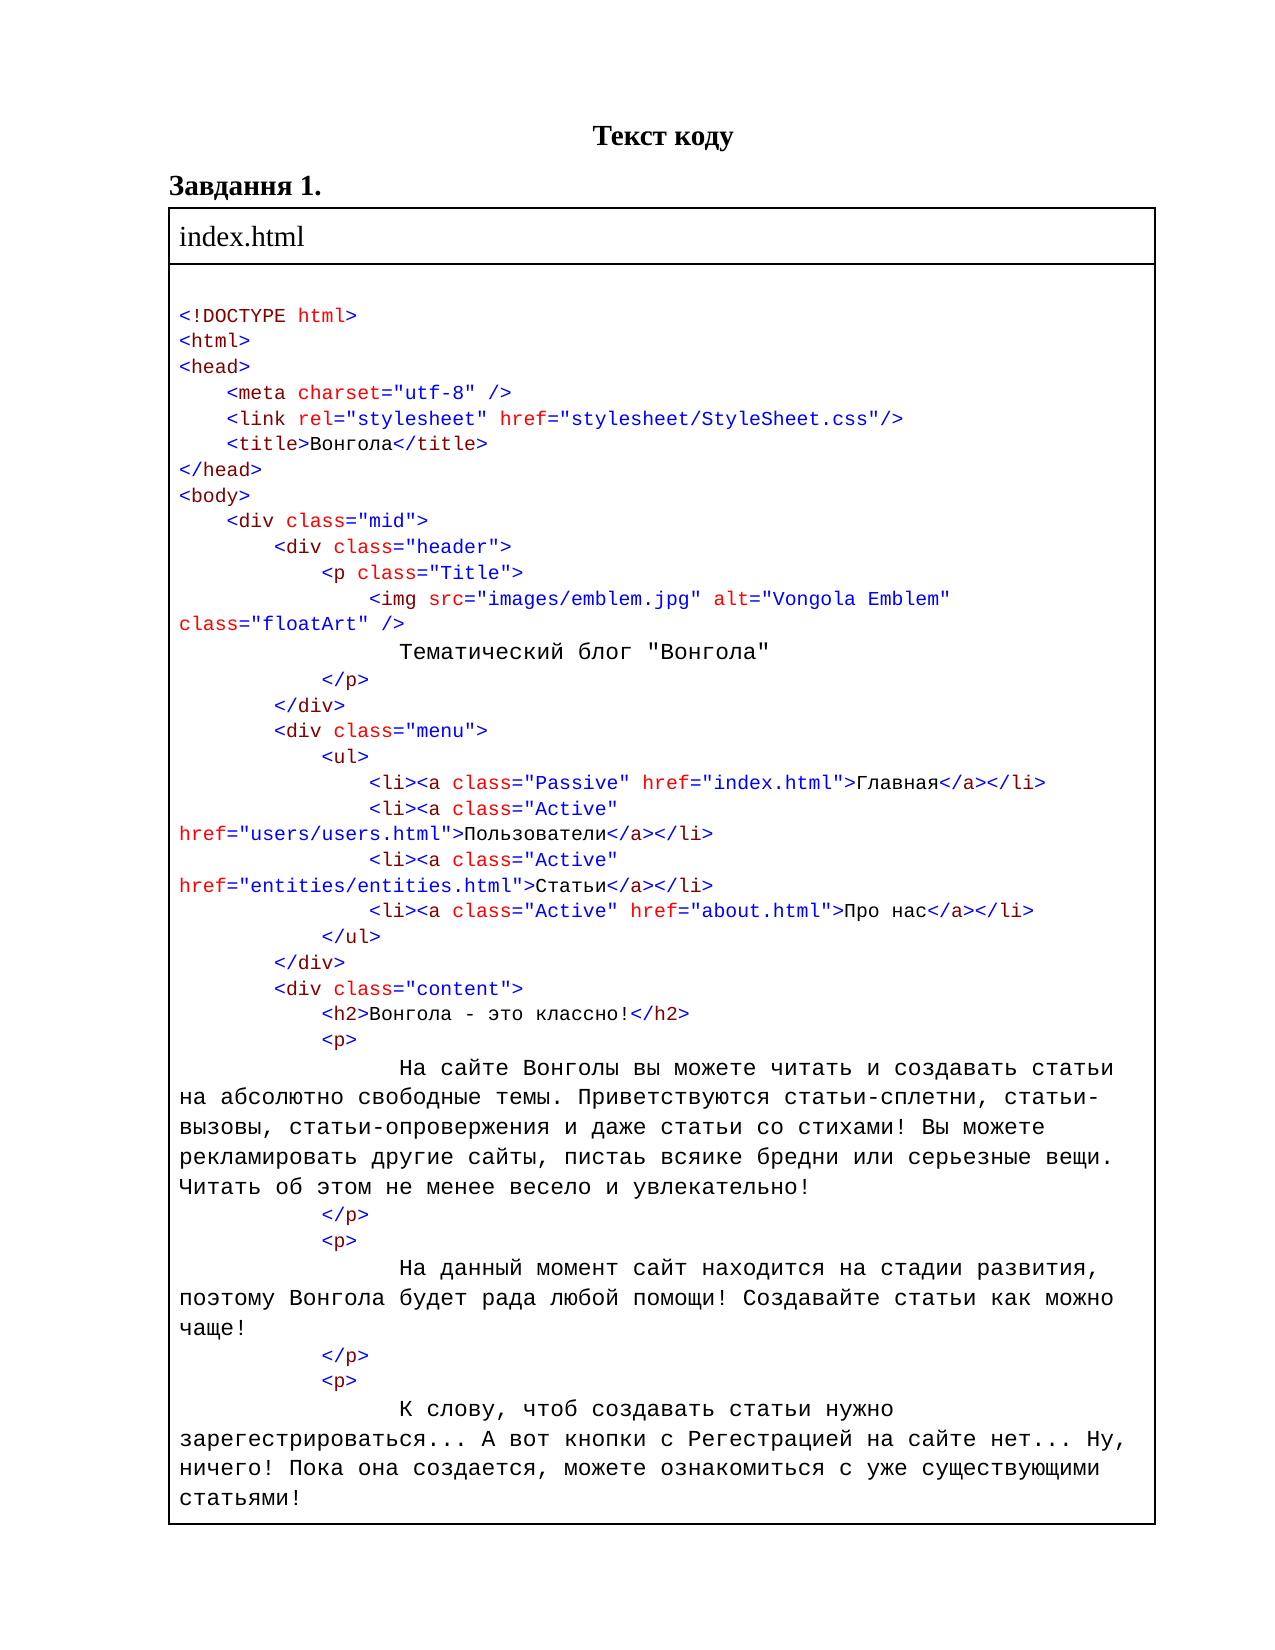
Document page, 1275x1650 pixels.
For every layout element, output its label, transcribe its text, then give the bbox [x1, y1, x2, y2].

text Завдання 1. [169, 168, 1157, 202]
table_cell <!DOCTYPE html> <html> <head> <meta charset="utf-8" /> <link rel="stylesheet" href="stylesheet/StyleSheet.css"/> <title>Вонгола</title> </head> <body> <div class="mid"> <div class="header"> <p class="Title"> <img src="images/emblem.jpg" alt="Vongola Emblem" class="floatArt" /> Тематический блог "Вонгола" </p> </div> <div class="menu"> <ul> <li><a class="Passive" href="index.html">Главная</a></li> <li><a class="Active" href="users/users.html">Пользователи</a></li> <li><a class="Active" href="entities/entities.html">Статьи</a></li> <li><a class="Active" href="about.html">Про нас</a></li> </ul> </div> <div class="content"> <h2>Вонгола - это классно!</h2> <p> На сайте Вонголы вы можете читать и создавать статьи на абсолютно свободные темы. Приветствуются статьи-сплетни, статьи-вызовы, статьи-опровержения и даже статьи со стихами! Вы можете рекламировать другие сайты, пистаь всяике бредни или серьезные вещи. Читать об этом не менее весело и увлекательно! </p> <p> На данный момент сайт находится на стадии развития, поэтому Вонгола будет рада любой помощи! Создавайте статьи как можно чаще! </p> <p> К слову, чтоб создавать статьи нужно зарегестрироваться... А вот кнопки с Регестрацией на сайте нет... Ну, ничего! Пока она создается, можете ознакомиться с уже существующими статьями! [170, 265, 1154, 1523]
table_header index.html [170, 209, 1154, 263]
text Текст коду [169, 118, 1157, 152]
